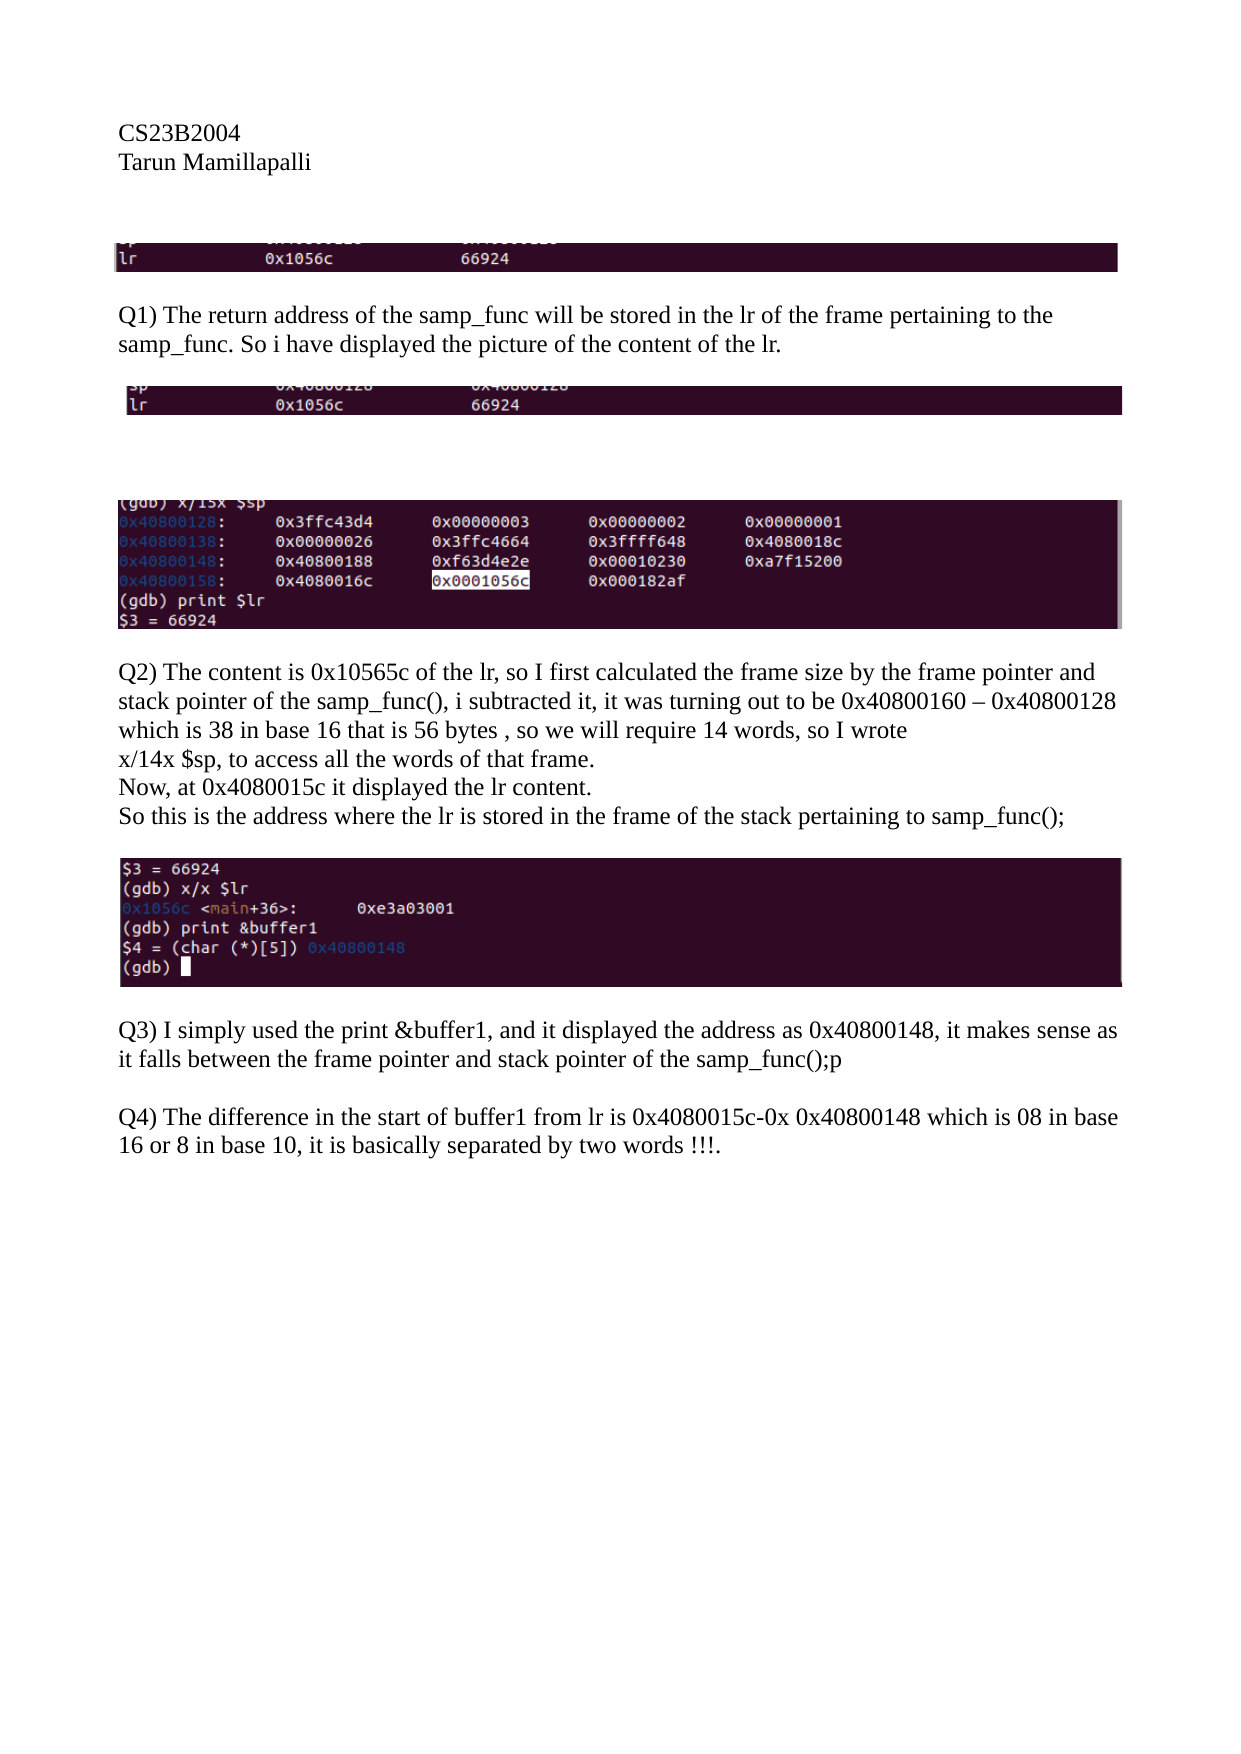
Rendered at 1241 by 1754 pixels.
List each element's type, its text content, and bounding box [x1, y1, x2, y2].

text CS23B2004 Tarun Mamillapalli [118, 118, 1122, 176]
text Now, at 0x4080015c it displayed the lr content. [118, 772, 1122, 801]
text Q2) The content is 0x10565c of the lr, so I first calculated the frame size by the frame pointer and stack pointer of the samp_func(), i subtracted it, it was turning out to be 0x40800160 – 0x40800128 which is 38 in base 16 that is 56 bytes , so we will require 14 words, so I wrote [118, 657, 1122, 744]
text Q4) The difference in the start of buffer1 from lr is 0x4080015c-0x 0x40800148 which is 08 in base 16 or 8 in base 10, it is basically separated by two words !!!. [118, 1102, 1122, 1159]
picture [118, 386, 1123, 415]
text x/14x $sp, to access all the words of that frame. [118, 744, 1122, 772]
text So this is the address where the lr is stored in the frame of the stack pertaining to samp_func(); [118, 801, 1122, 830]
picture [118, 500, 1123, 629]
text Q1) The return address of the samp_func will be stored in the lr of the frame pertaining to the samp_func. So i have displayed the picture of the content of the lr. [118, 300, 1122, 357]
picture [118, 858, 1123, 987]
picture [113, 243, 1118, 272]
text Q3) I simply used the print &buffer1, and it displayed the address as 0x40800148, it makes sense as it falls between the frame pointer and stack pointer of the samp_func();p [118, 1015, 1122, 1073]
